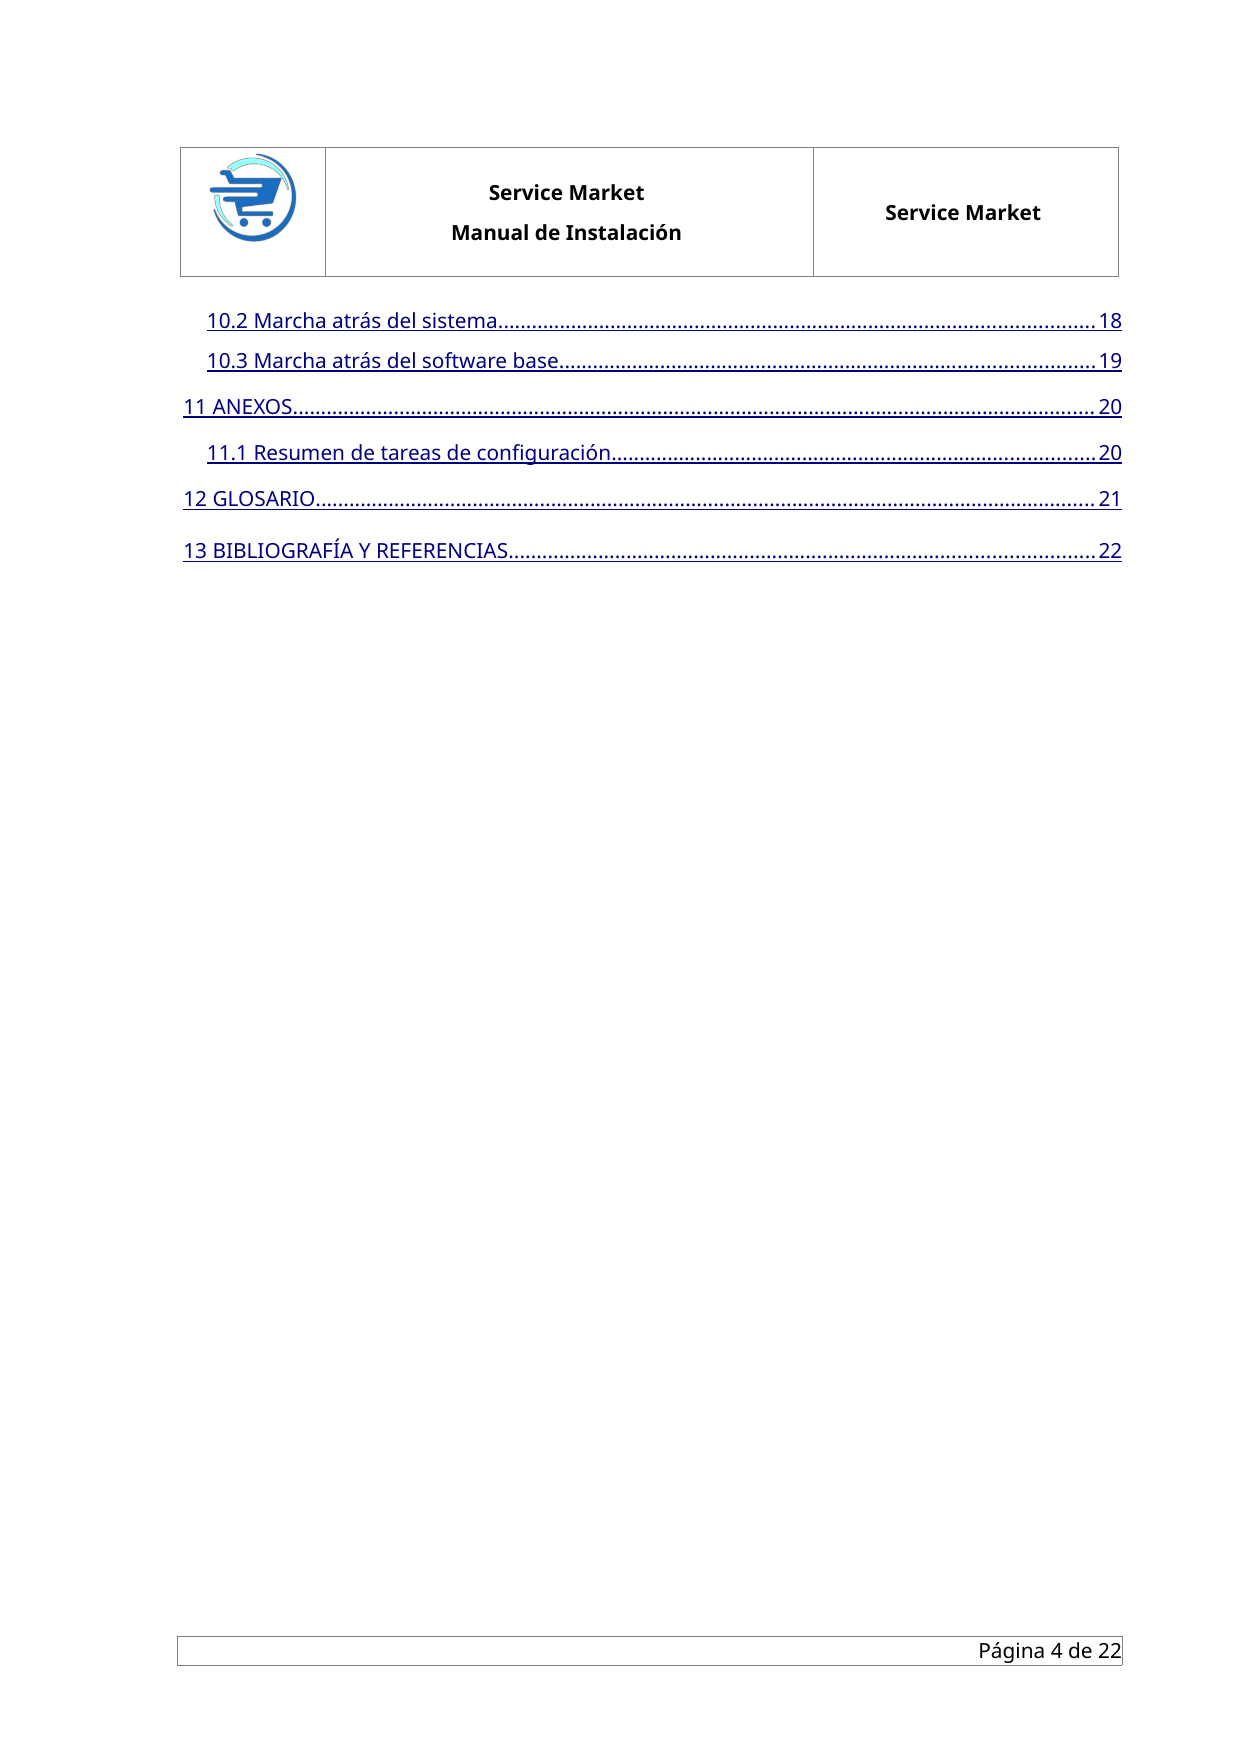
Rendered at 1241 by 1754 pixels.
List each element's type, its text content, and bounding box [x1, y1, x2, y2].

text 11 ANEXOS 20 [183, 392, 1122, 416]
text 10.3 Marcha atrás del software base 19 [207, 346, 1122, 370]
text 10.2 Marcha atrás del sistema 18 [207, 306, 1122, 330]
text 11.1 Resumen de tareas de configuración 20 [207, 438, 1122, 462]
text 13 BIBLIOGRAFÍA Y REFERENCIAS 22 [183, 536, 1122, 561]
text 12 GLOSARIO 21 [183, 484, 1122, 509]
